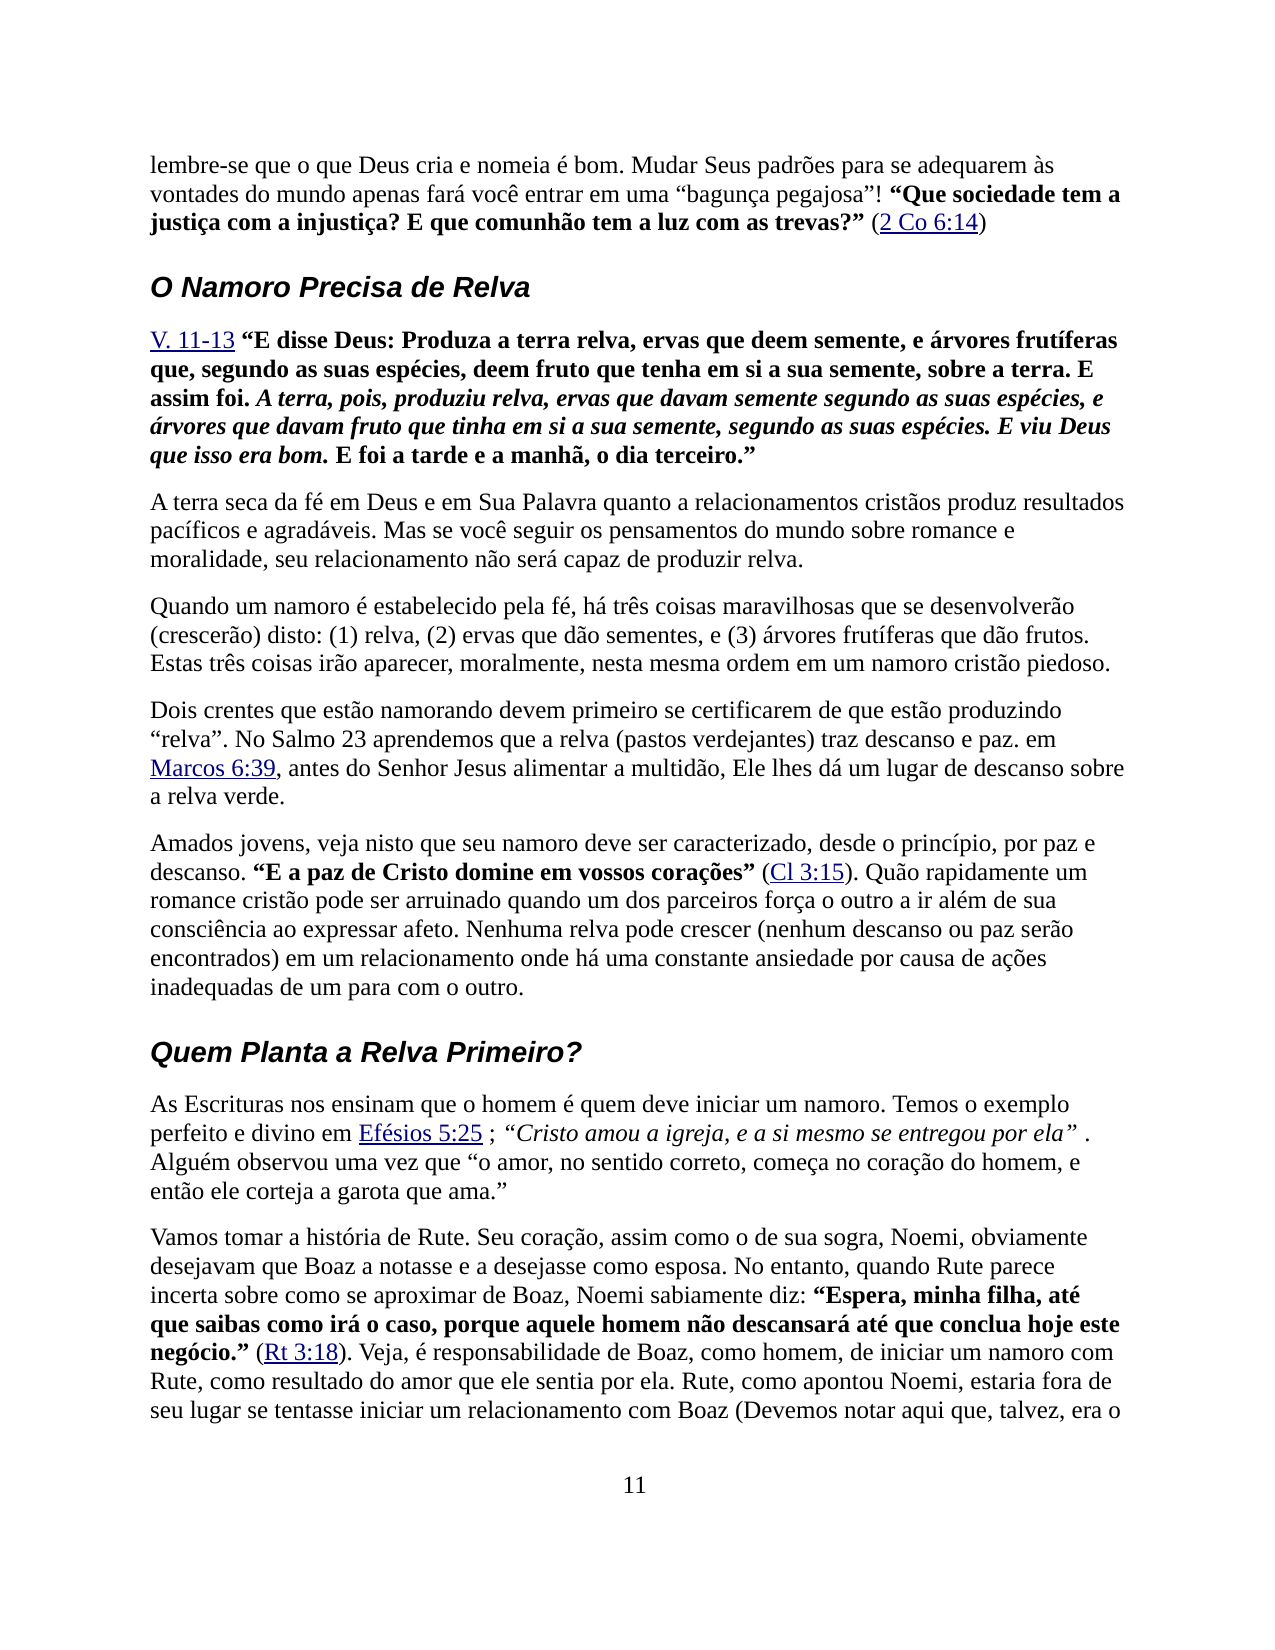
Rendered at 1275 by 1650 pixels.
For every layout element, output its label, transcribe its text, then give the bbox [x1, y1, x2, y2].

text lembre-se que o que Deus cria e nomeia é bom. Mudar Seus padrões para se adequarem às vontades do mundo apenas fará você entrar em uma “bagunça pegajosa”! “Que sociedade tem a justiça com a injustiça? E que comunhão tem a luz com as trevas?” (2 Co 6:14) [150, 150, 1125, 236]
subtitle O Namoro Precisa de Relva [150, 270, 1125, 304]
text Amados jovens, veja nisto que seu namoro deve ser caracterizado, desde o princípio, por paz e descanso. “E a paz de Cristo domine em vossos corações” (Cl 3:15). Quão rapidamente um romance cristão pode ser arruinado quando um dos parceiros força o outro a ir além de sua consciência ao expressar afeto. Nenhuma relva pode crescer (nenhum descanso ou paz serão encontrados) em um relacionamento onde há uma constante ansiedade por causa de ações inadequadas de um para com o outro. [150, 828, 1125, 1001]
text Dois crentes que estão namorando devem primeiro se certificarem de que estão produzindo “relva”. No Salmo 23 aprendemos que a relva (pastos verdejantes) traz descanso e paz. em Marcos 6:39, antes do Senhor Jesus alimentar a multidão, Ele lhes dá um lugar de descanso sobre a relva verde. [150, 695, 1125, 810]
text A terra seca da fé em Deus e em Sua Palavra quanto a relacionamentos cristãos produz resultados pacíficos e agradáveis. Mas se você seguir os pensamentos do mundo sobre romance e moralidade, seu relacionamento não será capaz de produzir relva. [150, 487, 1125, 573]
subtitle Quem Planta a Relva Primeiro? [150, 1034, 1125, 1068]
text As Escrituras nos ensinam que o homem é quem deve iniciar um namoro. Temos o exemplo perfeito e divino em Efésios 5:25 ; “Cristo amou a igreja, e a si mesmo se entregou por ela” . Alguém observou uma vez que “o amor, no sentido correto, começa no coração do homem, e então ele corteja a garota que ama.” [150, 1089, 1125, 1204]
text V. 11-13 “E disse Deus: Produza a terra relva, ervas que deem semente, e árvores frutíferas que, segundo as suas espécies, deem fruto que tenha em si a sua semente, sobre a terra. E assim foi. A terra, pois, produziu relva, ervas que davam semente segundo as suas espécies, e árvores que davam fruto que tinha em si a sua semente, segundo as suas espécies. E viu Deus que isso era bom. E foi a tarde e a manhã, o dia terceiro.” [150, 325, 1125, 469]
text Quando um namoro é estabelecido pela fé, há três coisas maravilhosas que se desenvolverão (crescerão) disto: (1) relva, (2) ervas que dão sementes, e (3) árvores frutíferas que dão frutos. Estas três coisas irão aparecer, moralmente, nesta mesma ordem em um namoro cristão piedoso. [150, 591, 1125, 677]
text Vamos tomar a história de Rute. Seu coração, assim como o de sua sogra, Noemi, obviamente desejavam que Boaz a notasse e a desejasse como esposa. No entanto, quando Rute parece incerta sobre como se aproximar de Boaz, Noemi sabiamente diz: “Espera, minha filha, até que saibas como irá o caso, porque aquele homem não descansará até que conclua hoje este negócio.” (Rt 3:18). Veja, é responsabilidade de Boaz, como homem, de iniciar um namoro com Rute, como resultado do amor que ele sentia por ela. Rute, como apontou Noemi, estaria fora de seu lugar se tentasse iniciar um relacionamento com Boaz (Devemos notar aqui que, talvez, era o [150, 1222, 1125, 1424]
